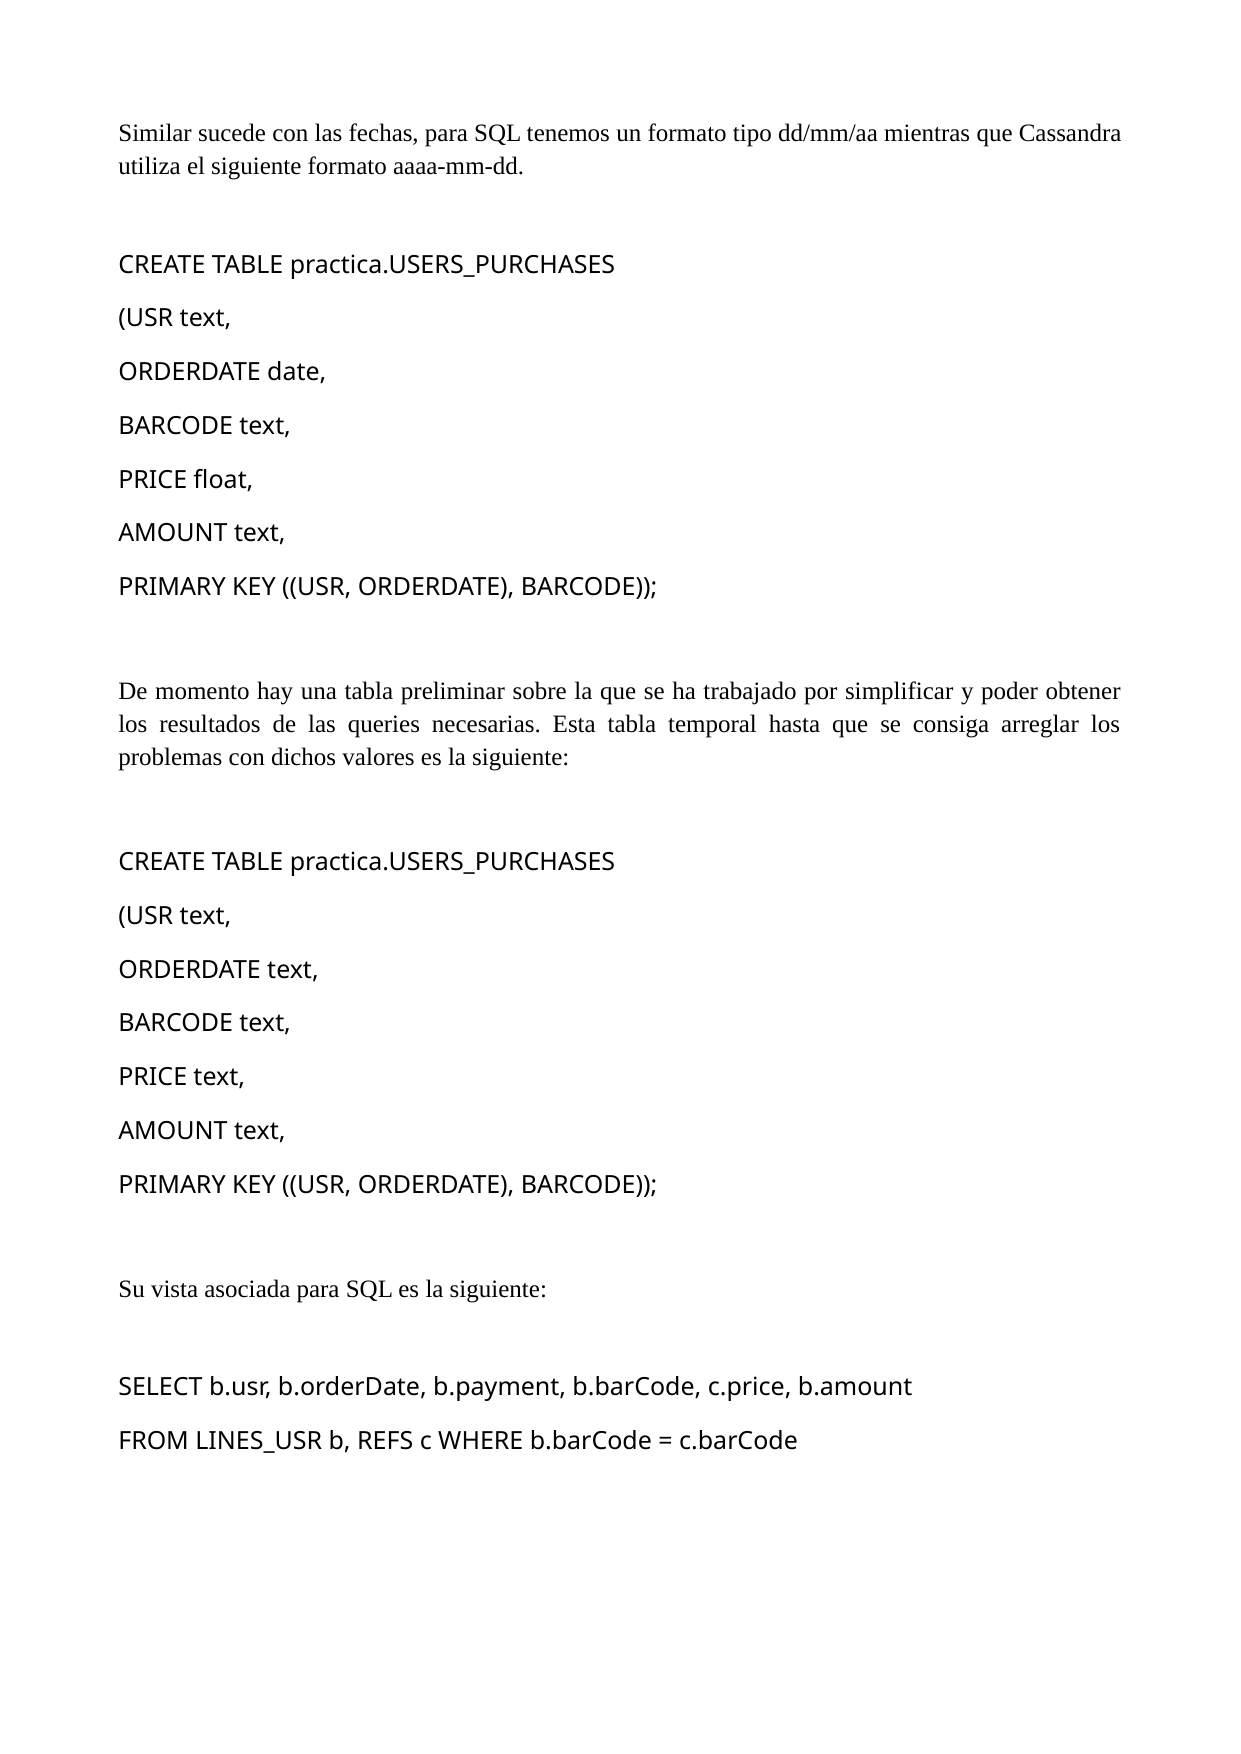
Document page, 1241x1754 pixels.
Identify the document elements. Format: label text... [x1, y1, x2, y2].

text CREATE TABLE practica.USERS_PURCHASES [118, 246, 1122, 280]
text SELECT b.usr, b.orderDate, b.payment, b.barCode, c.price, b.amount [118, 1369, 1122, 1403]
text ORDERDATE date, [118, 354, 1122, 388]
text (USR text, [118, 897, 1122, 932]
text Similar sucede con las fechas, para SQL tenemos un formato tipo dd/mm/aa mientras que Cassandra utiliza el siguiente formato aaaa-mm-dd. [118, 118, 1122, 180]
text AMOUNT text, [118, 515, 1122, 549]
text CREATE TABLE practica.USERS_PURCHASES [118, 844, 1122, 878]
text PRICE float, [118, 461, 1122, 495]
text ORDERDATE text, [118, 951, 1122, 985]
text FROM LINES_USR b, REFS c WHERE b.barCode = c.barCode [118, 1423, 1122, 1457]
text BARCODE text, [118, 408, 1122, 442]
text (USR text, [118, 300, 1122, 334]
text PRIMARY KEY ((USR, ORDERDATE), BARCODE)); [118, 569, 1122, 603]
text PRIMARY KEY ((USR, ORDERDATE), BARCODE)); [118, 1166, 1122, 1200]
text AMOUNT text, [118, 1112, 1122, 1147]
text Su vista asociada para SQL es la siguiente: [118, 1274, 1122, 1302]
text De momento hay una tabla preliminar sobre la que se ha trabajado por simplificar y poder obtener los resultados de las queries necesarias. Esta tabla temporal hasta que se consiga arreglar los problemas con dichos valores es la siguiente: [118, 676, 1122, 771]
text PRICE text, [118, 1059, 1122, 1093]
text BARCODE text, [118, 1005, 1122, 1039]
